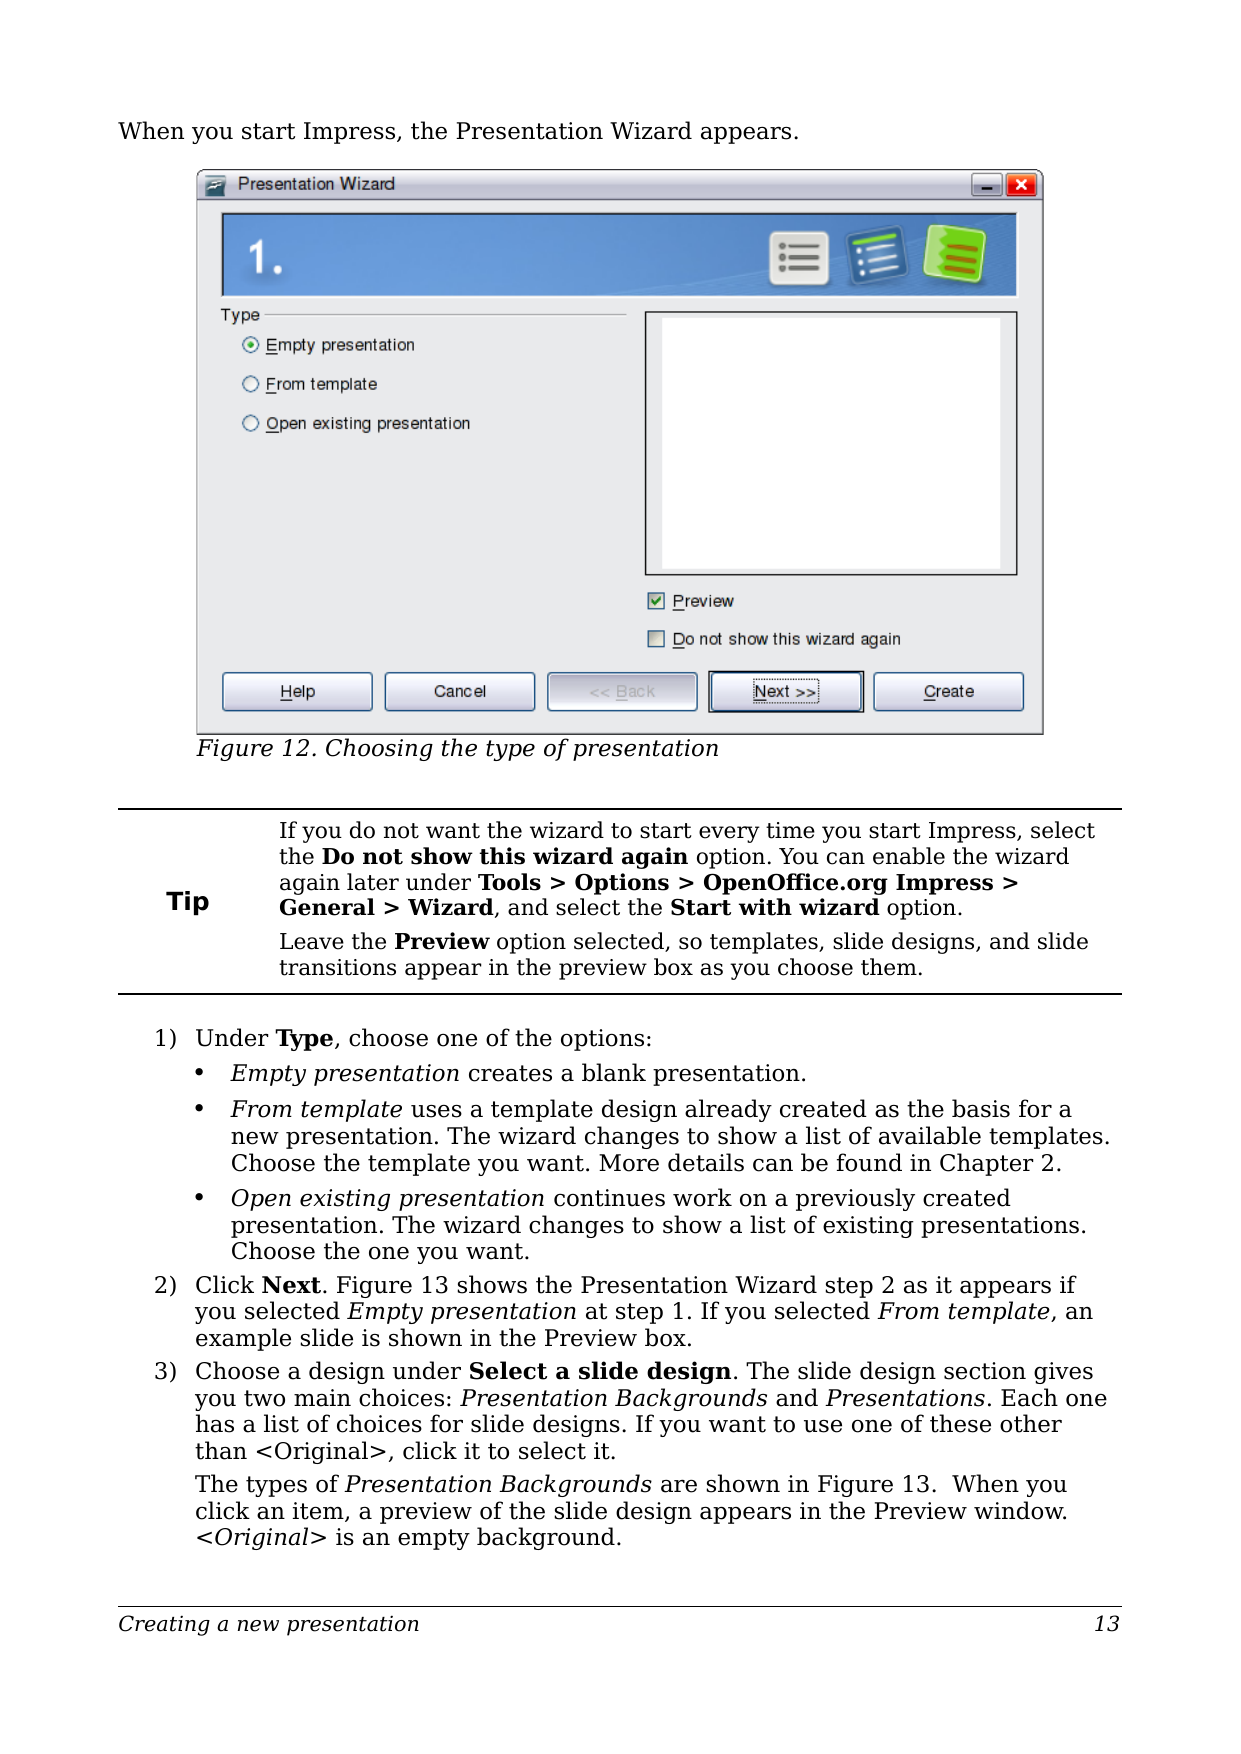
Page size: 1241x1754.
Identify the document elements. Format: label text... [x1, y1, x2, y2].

list Choose a design under Select a slide design. The slide design section gives you two main choices: Presentation Backgrounds and Presentations. Each one has a list of choices for slide designs. If you want to use one of these other than <Original>, click it to select it. [177, 1358, 1122, 1465]
list Under Type, choose one of the options: [177, 1025, 1122, 1052]
list Empty presentation creates a blank presentation. [192, 1058, 1122, 1088]
list Click Next. Figure 13 shows the Presentation Wizard step 2 as it appears if you selected Empty presentation at step 1. If you selected From template, an example slide is shown in the Preview box. [177, 1271, 1122, 1352]
picture [196, 169, 1044, 735]
text When you start Impress, the Presentation Wizard appears. [118, 118, 1122, 145]
list The types of Presentation Backgrounds are shown in Figure 13. When you click an item, a preview of the slide design appears in the Preview window. <Original> is an empty background. [195, 1471, 1122, 1551]
table_header Tip [118, 810, 257, 993]
list Open existing presentation continues work on a previously created presentation. The wizard changes to show a list of existing presentations. Choose the one you want. [192, 1183, 1122, 1265]
list From template uses a template design already created as the basis for a new presentation. The wizard changes to show a list of available templates. Choose the template you want. More details can be found in Chapter 2. [192, 1094, 1122, 1176]
text Figure 12. Choosing the type of presentation [197, 735, 1043, 762]
table_header If you do not want the wizard to start every time you start Impress, select the Do not show this wizard again option. You can enable the wizard again later under Tools > Options > OpenOffice.org Impress > General > Wizard, and select the Start with wizard option. Leave the Preview option selected, so templates, slide designs, and slide transitions appear in the preview box as you choose them. [258, 810, 1122, 993]
